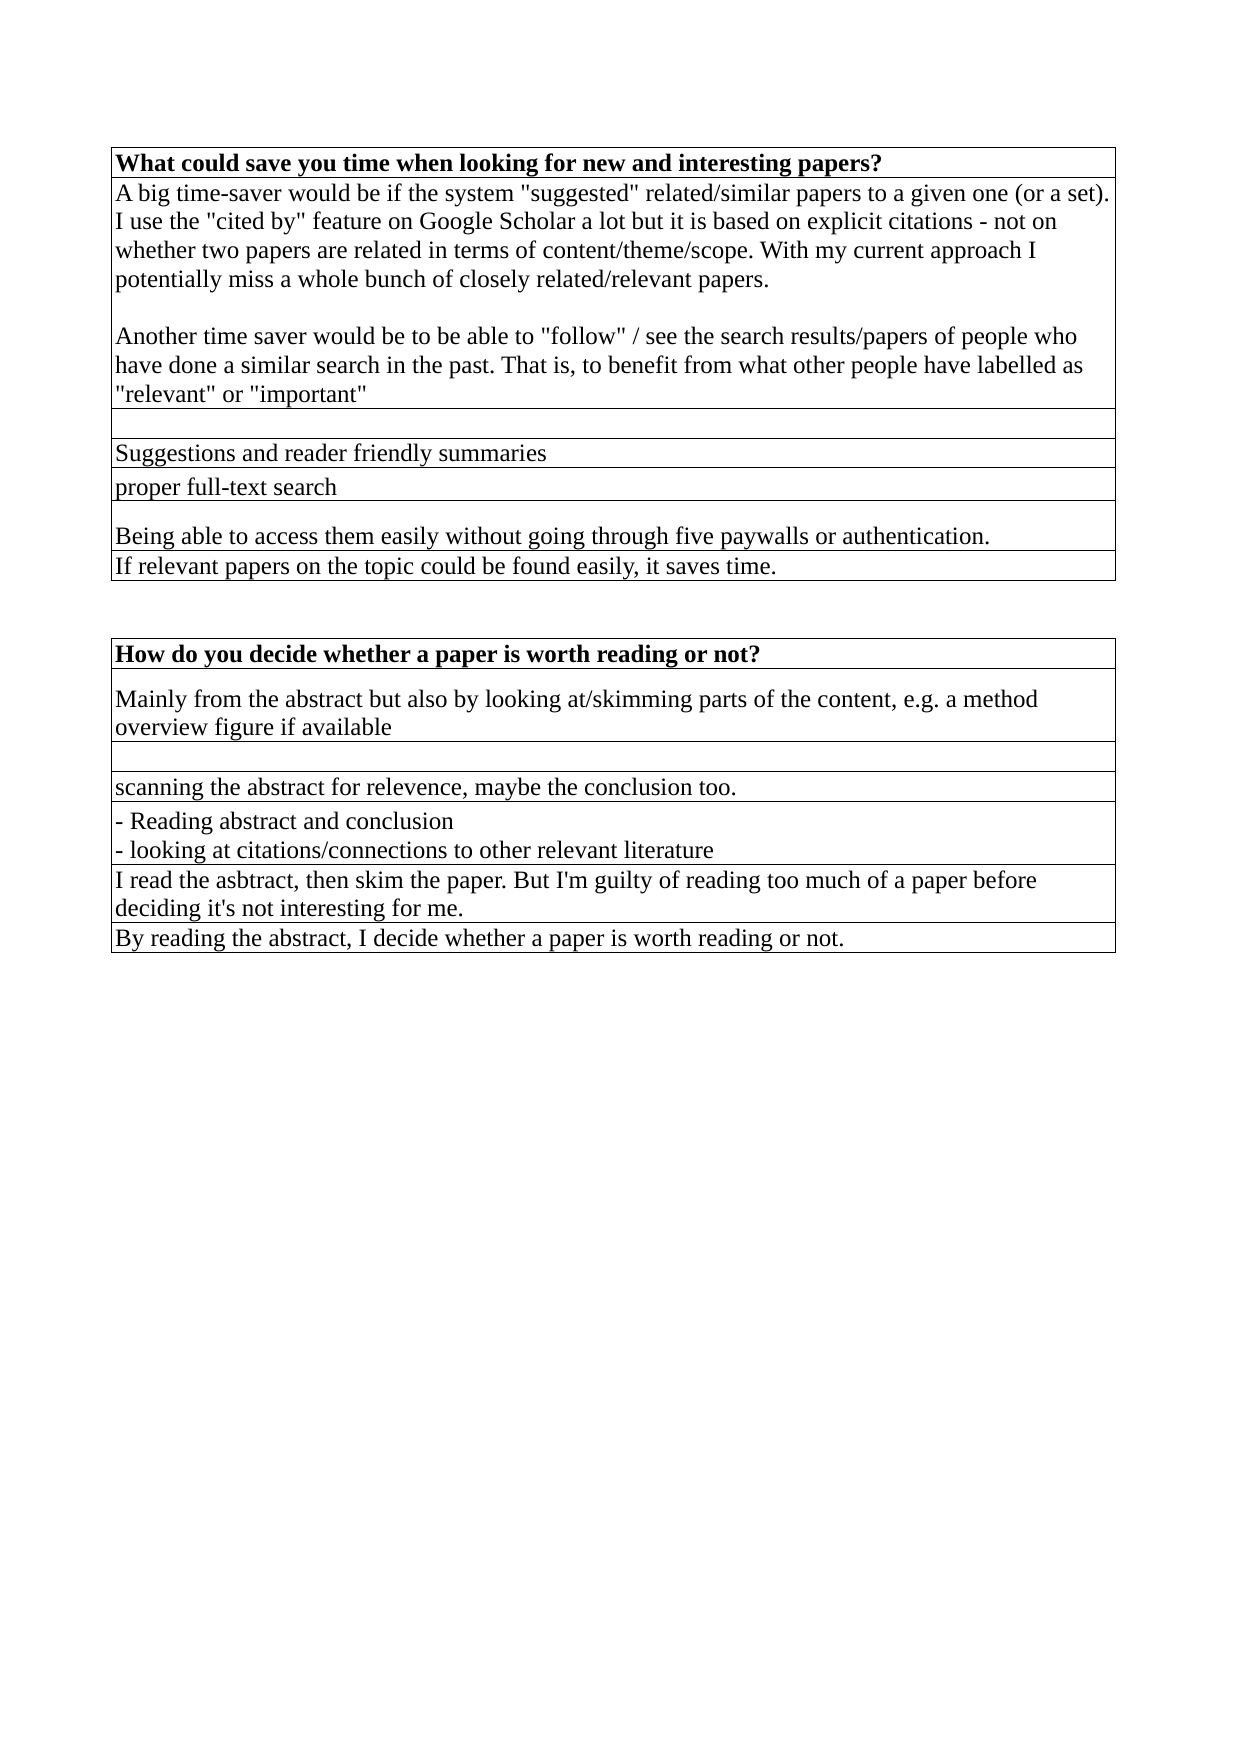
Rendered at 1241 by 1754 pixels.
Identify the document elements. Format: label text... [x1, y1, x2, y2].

table_cell I read the asbtract, then skim the paper. But I'm guilty of reading too much of a paper before deciding it's not interesting for me. [112, 865, 1115, 922]
table_cell Being able to access them easily without going through five paywalls or authentication. [112, 501, 1115, 550]
table_cell Mainly from the abstract but also by looking at/skimming parts of the content, e.g. a method overview figure if available [112, 669, 1115, 741]
table_header What could save you time when looking for new and interesting papers? [112, 148, 1115, 177]
table_cell scanning the abstract for relevence, maybe the conclusion too. [112, 772, 1115, 801]
table_cell [112, 409, 1115, 437]
table_cell By reading the abstract, I decide whether a paper is worth reading or not. [112, 923, 1115, 952]
table_cell [112, 742, 1115, 771]
table_cell - Reading abstract and conclusion - looking at citations/connections to other relevant literature [112, 802, 1115, 864]
table_cell Suggestions and reader friendly summaries [112, 439, 1115, 467]
table_cell A big time-saver would be if the system "suggested" related/similar papers to a given one (or a set). I use the "cited by" feature on Google Scholar a lot but it is based on explicit citations - not on whether two papers are related in terms of content/theme/scope. With my current approach I potentially miss a whole bunch of closely related/relevant papers. Another time saver would be to be able to "follow" / see the search results/papers of people who have done a similar search in the past. That is, to benefit from what other people have labelled as "relevant" or "important" [112, 178, 1115, 408]
table_cell If relevant papers on the topic could be found easily, it saves time. [112, 551, 1115, 580]
table_cell proper full-text search [112, 468, 1115, 500]
table_header How do you decide whether a paper is worth reading or not? [112, 639, 1115, 668]
